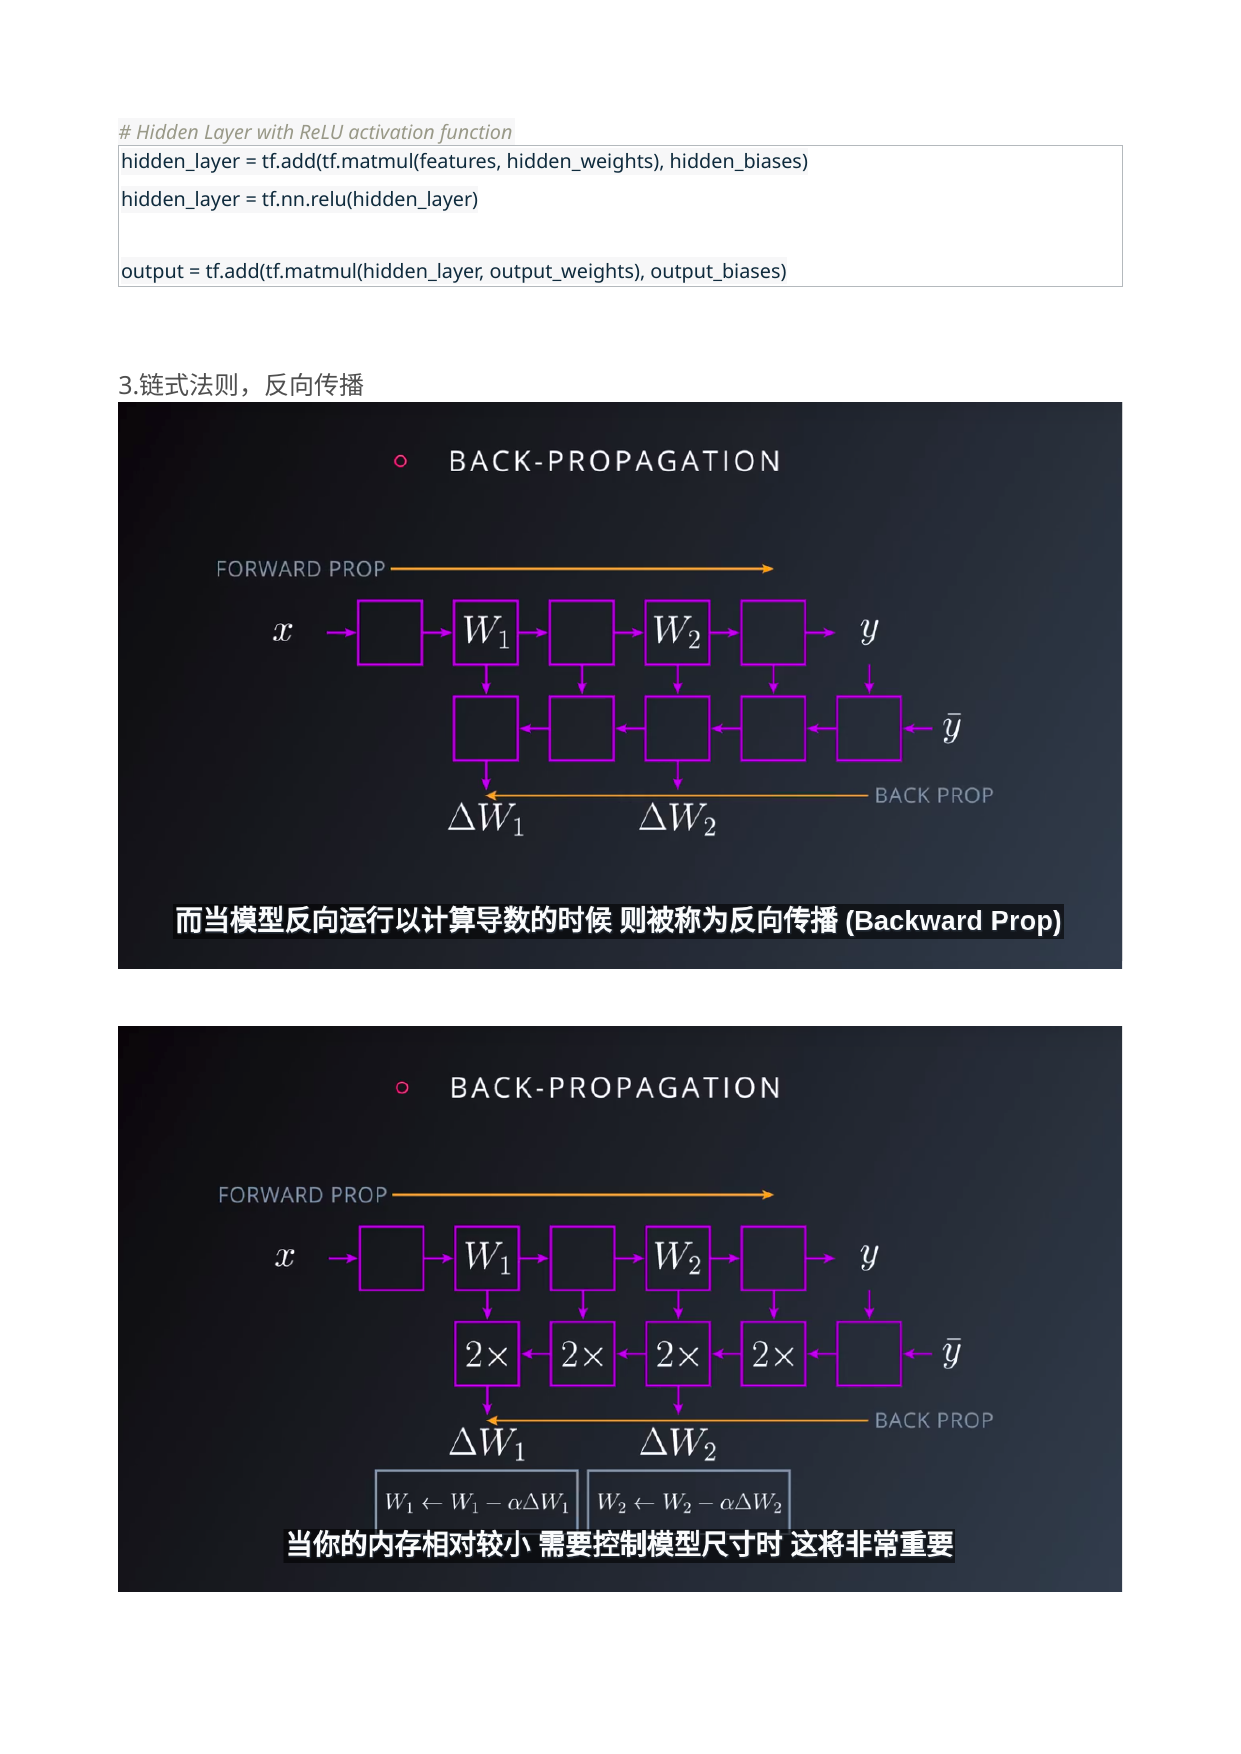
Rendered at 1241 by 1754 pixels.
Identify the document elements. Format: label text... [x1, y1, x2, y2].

text hidden_layer = tf.nn.relu(hidden_layer) [119, 183, 1122, 213]
text # Hidden Layer with ReLU activation function [118, 118, 1122, 145]
text hidden_layer = tf.add(tf.matmul(features, hidden_weights), hidden_biases) [119, 146, 1122, 175]
text 3.链式法则，反向传播 [118, 366, 1122, 402]
text output = tf.add(tf.matmul(hidden_layer, output_weights), output_biases) [119, 254, 1122, 286]
